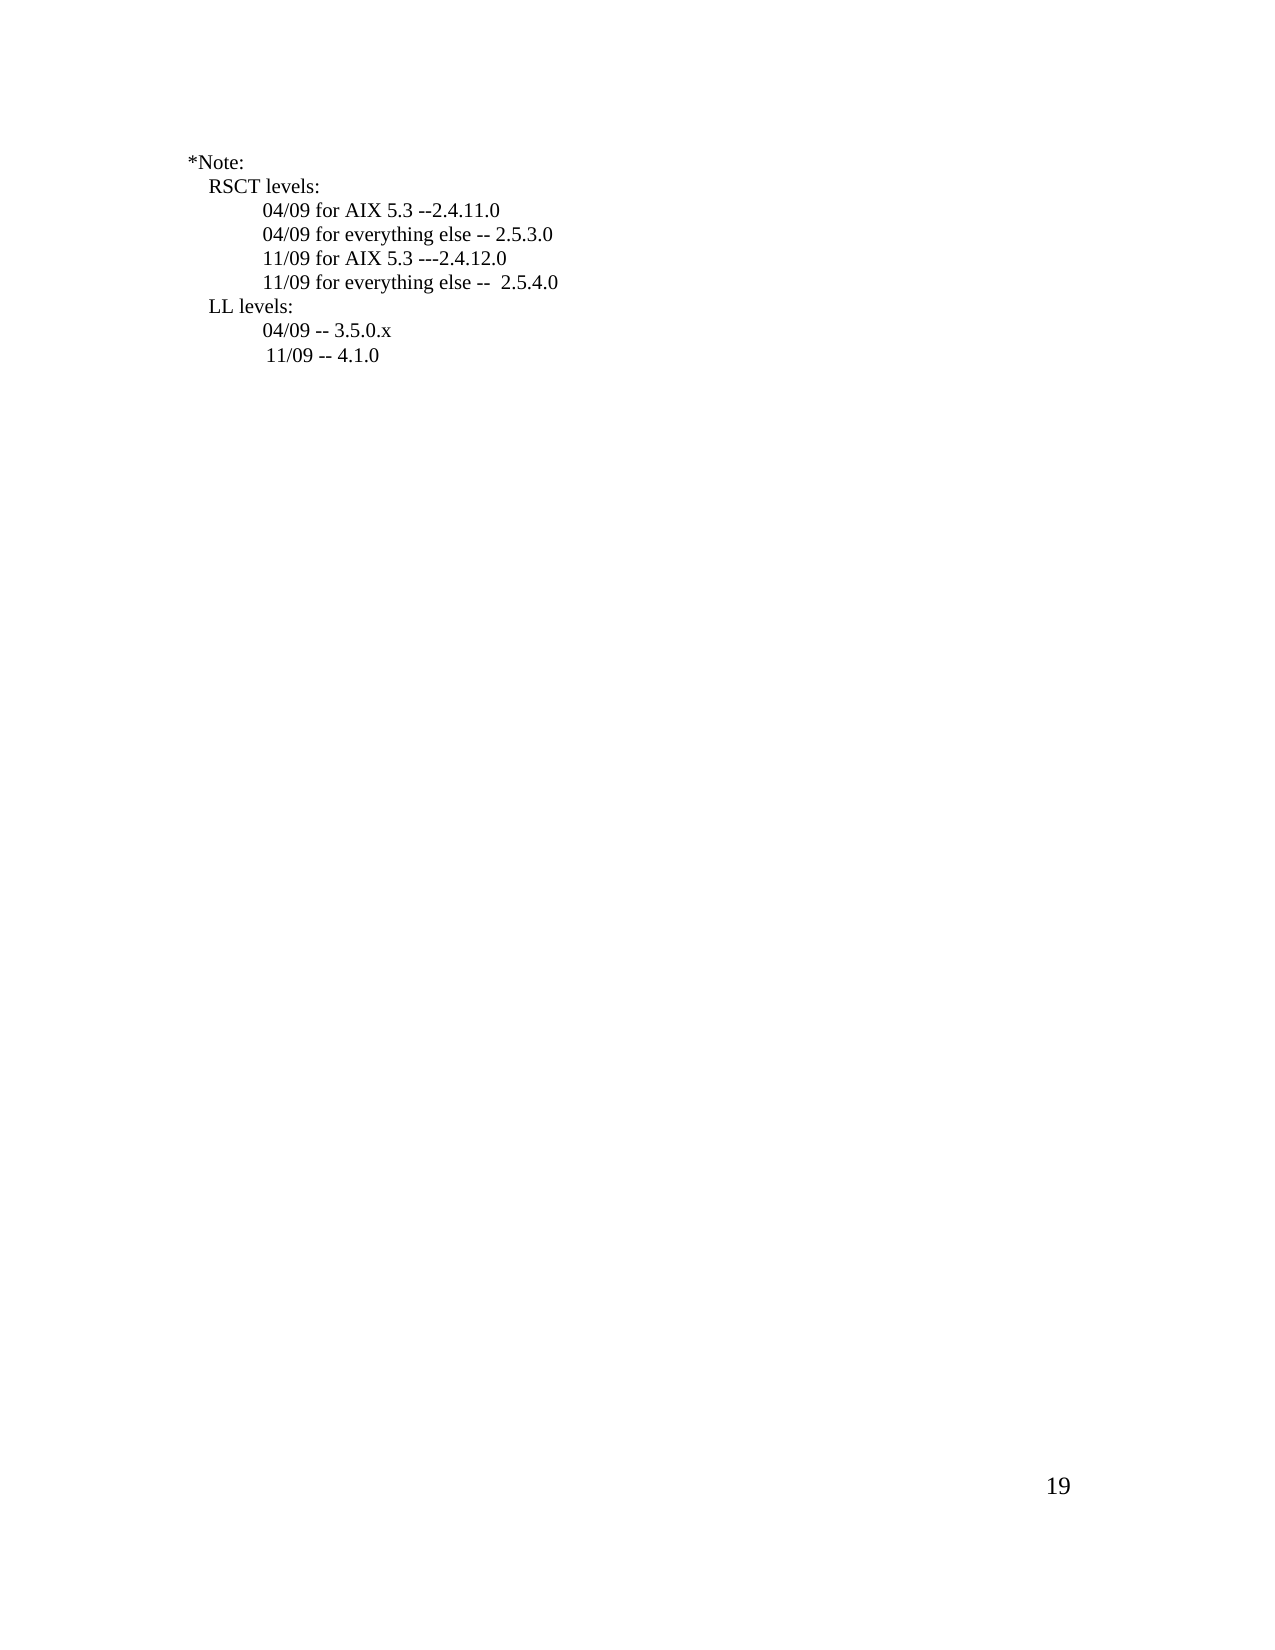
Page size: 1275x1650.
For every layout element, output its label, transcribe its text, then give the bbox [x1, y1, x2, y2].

text 04/09 for everything else -- 2.5.3.0 [262, 222, 1087, 246]
text 11/09 for AIX 5.3 ---2.4.12.0 [262, 246, 1087, 270]
text *Note: [187, 150, 1087, 174]
text 11/09 for everything else -- 2.5.4.0 [262, 270, 1087, 294]
text 04/09 for AIX 5.3 --2.4.11.0 [262, 198, 1087, 222]
text RSCT levels: [187, 174, 1087, 198]
text LL levels: [187, 294, 1087, 318]
text 04/09 -- 3.5.0.x [187, 318, 1087, 342]
text 11/09 -- 4.1.0 [187, 342, 1087, 367]
